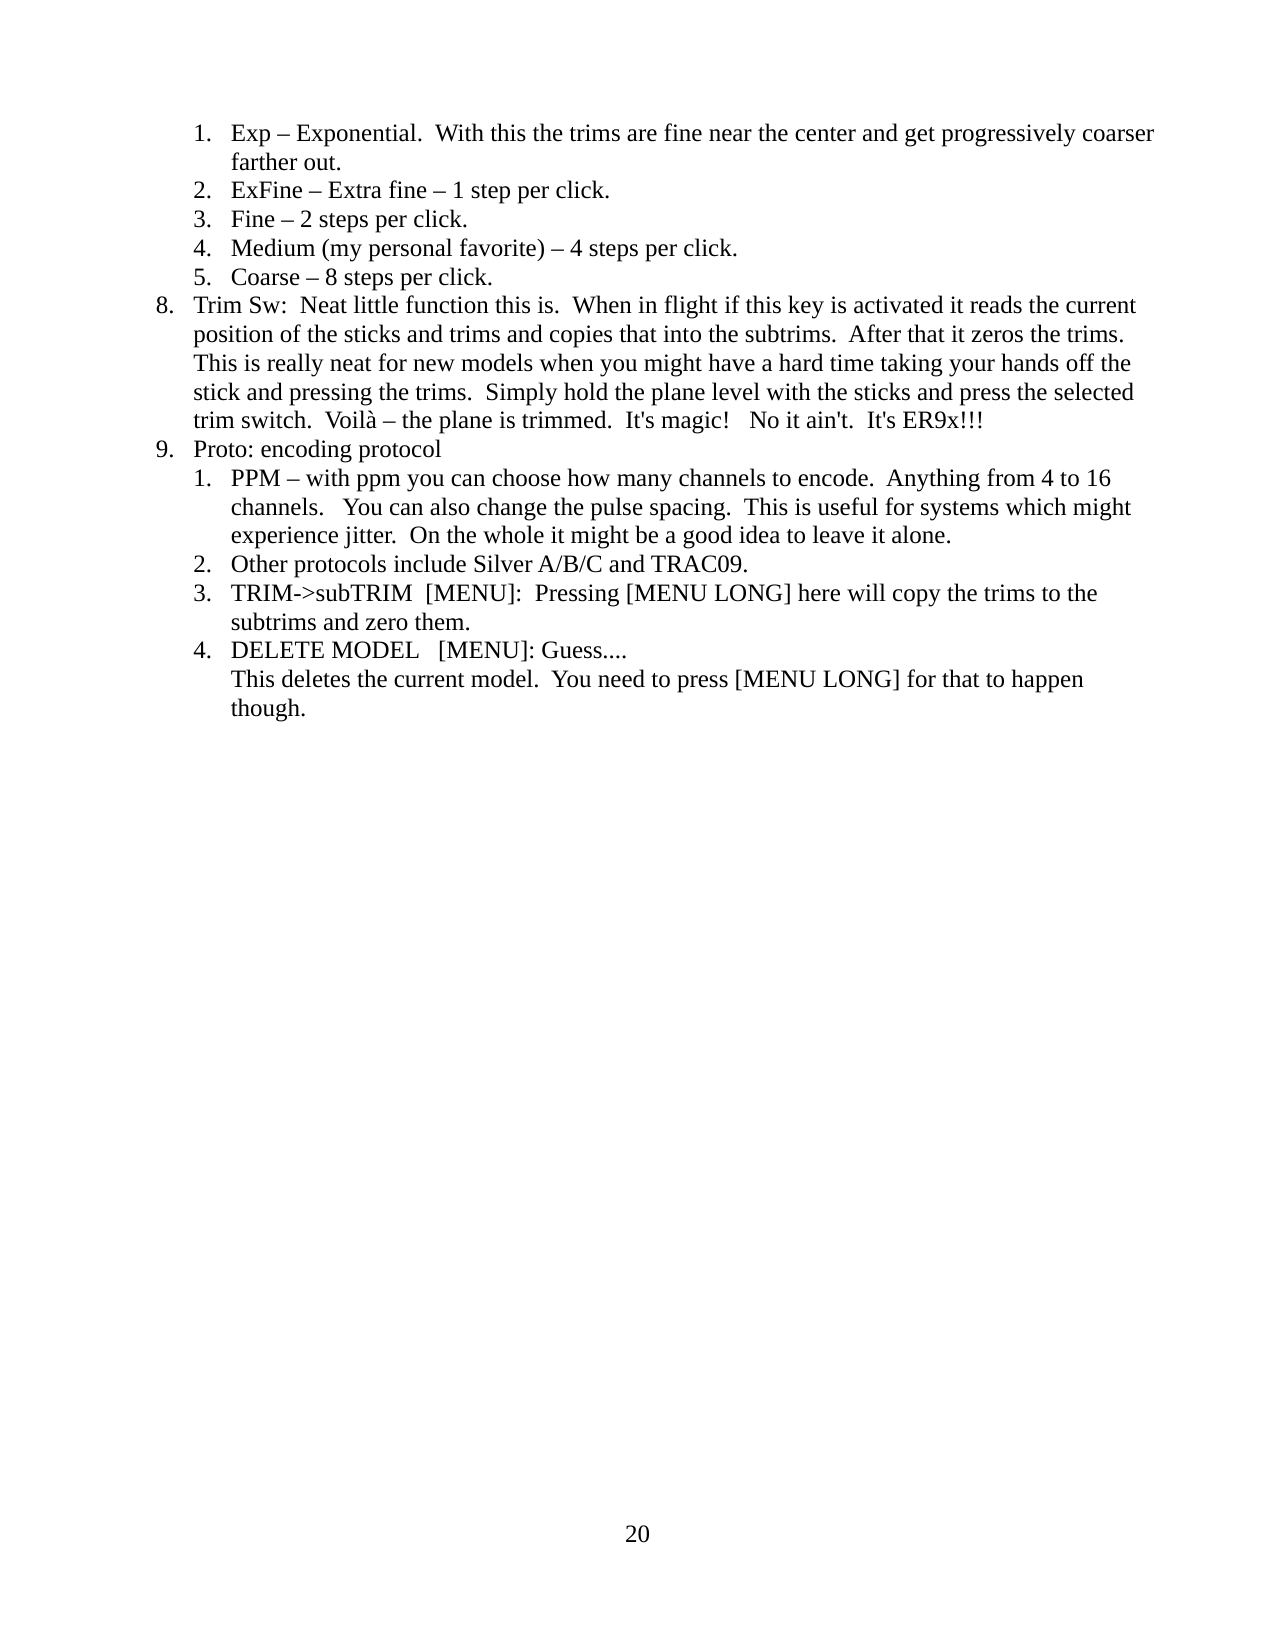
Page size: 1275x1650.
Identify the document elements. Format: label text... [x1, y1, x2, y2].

list Other protocols include Silver A/B/C and TRAC09. [193, 549, 1157, 578]
list Trim Sw: Neat little function this is. When in flight if this key is activated it reads the current position of the sticks and trims and copies that into the subtrims. After that it zeros the trims. This is really neat for new models when you might have a hard time taking your hands off the stick and pressing the trims. Simply hold the plane level with the sticks and press the selected trim switch. Voilà – the plane is trimmed. It's magic! No it ain't. It's ER9x!!! [156, 291, 1157, 434]
list Fine – 2 steps per click. [193, 204, 1157, 233]
list Coarse – 8 steps per click. [193, 262, 1157, 291]
list PPM – with ppm you can choose how many channels to encode. Anything from 4 to 16 channels. You can also change the pulse spacing. This is useful for systems which might experience jitter. On the whole it might be a good idea to leave it alone. [193, 463, 1157, 549]
list TRIM->subTRIM [MENU]: Pressing [MENU LONG] here will copy the trims to the subtrims and zero them. [193, 578, 1157, 636]
list Proto: encoding protocol [156, 434, 1157, 463]
list DELETE MODEL [MENU]: Guess.... This deletes the current model. You need to press [MENU LONG] for that to happen though. [193, 636, 1157, 722]
list ExFine – Extra fine – 1 step per click. [193, 176, 1157, 204]
list Medium (my personal favorite) – 4 steps per click. [193, 233, 1157, 262]
list Exp – Exponential. With this the trims are fine near the center and get progressively coarser farther out. [193, 118, 1157, 176]
